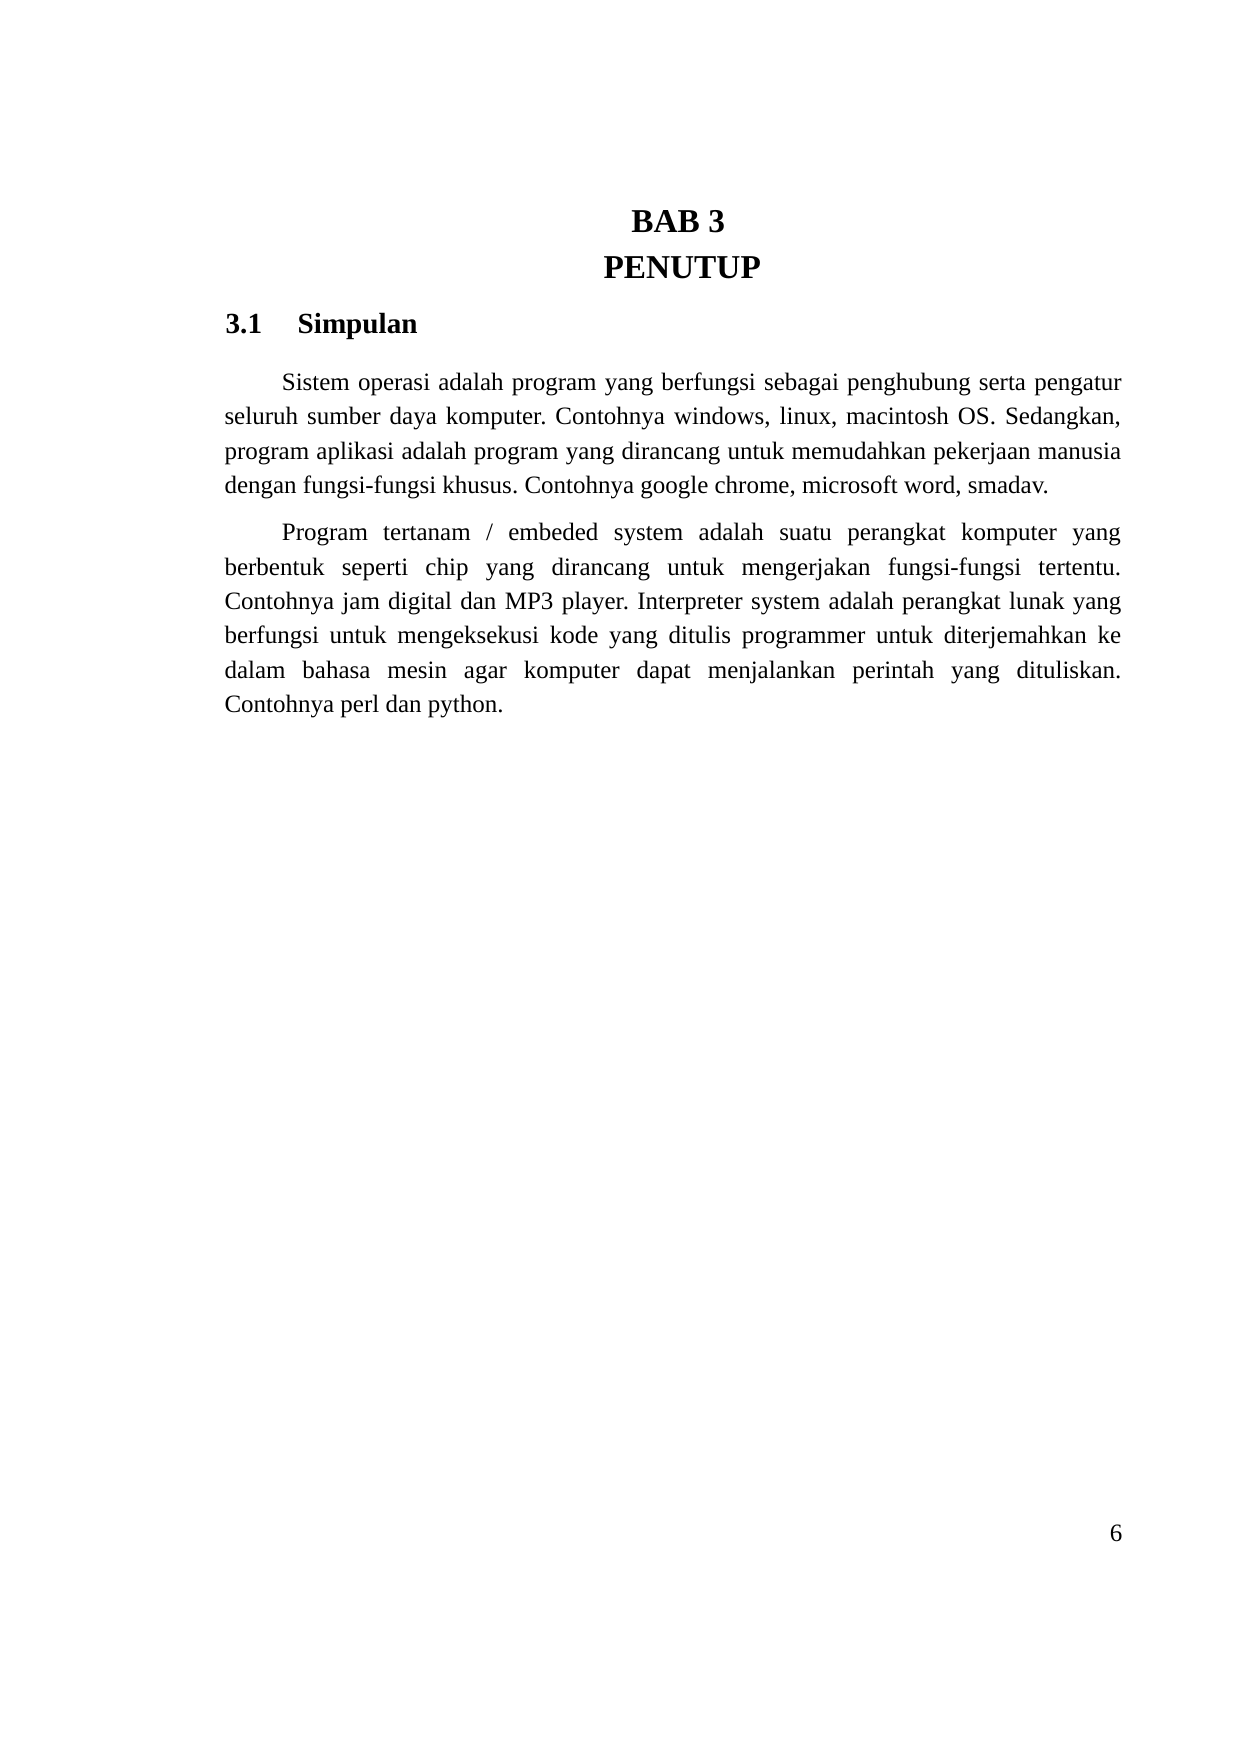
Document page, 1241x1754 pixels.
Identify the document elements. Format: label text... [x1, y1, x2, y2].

subtitle BAB 3 PENUTUP [207, 201, 1122, 286]
text Sistem operasi adalah program yang berfungsi sebagai penghubung serta pengatur seluruh sumber daya komputer. Contohnya windows, linux, macintosh OS. Sedangkan, program aplikasi adalah program yang dirancang untuk memudahkan pekerjaan manusia dengan fungsi-fungsi khusus. Contohnya google chrome, microsoft word, smadav. [224, 367, 1122, 499]
subtitle Simpulan [225, 306, 1122, 339]
text Program tertanam / embeded system adalah suatu perangkat komputer yang berbentuk seperti chip yang dirancang untuk mengerjakan fungsi-fungsi tertentu. Contohnya jam digital dan MP3 player. Interpreter system adalah perangkat lunak yang berfungsi untuk mengeksekusi kode yang ditulis programmer untuk diterjemahkan ke dalam bahasa mesin agar komputer dapat menjalankan perintah yang dituliskan. Contohnya perl dan python. [224, 517, 1122, 718]
